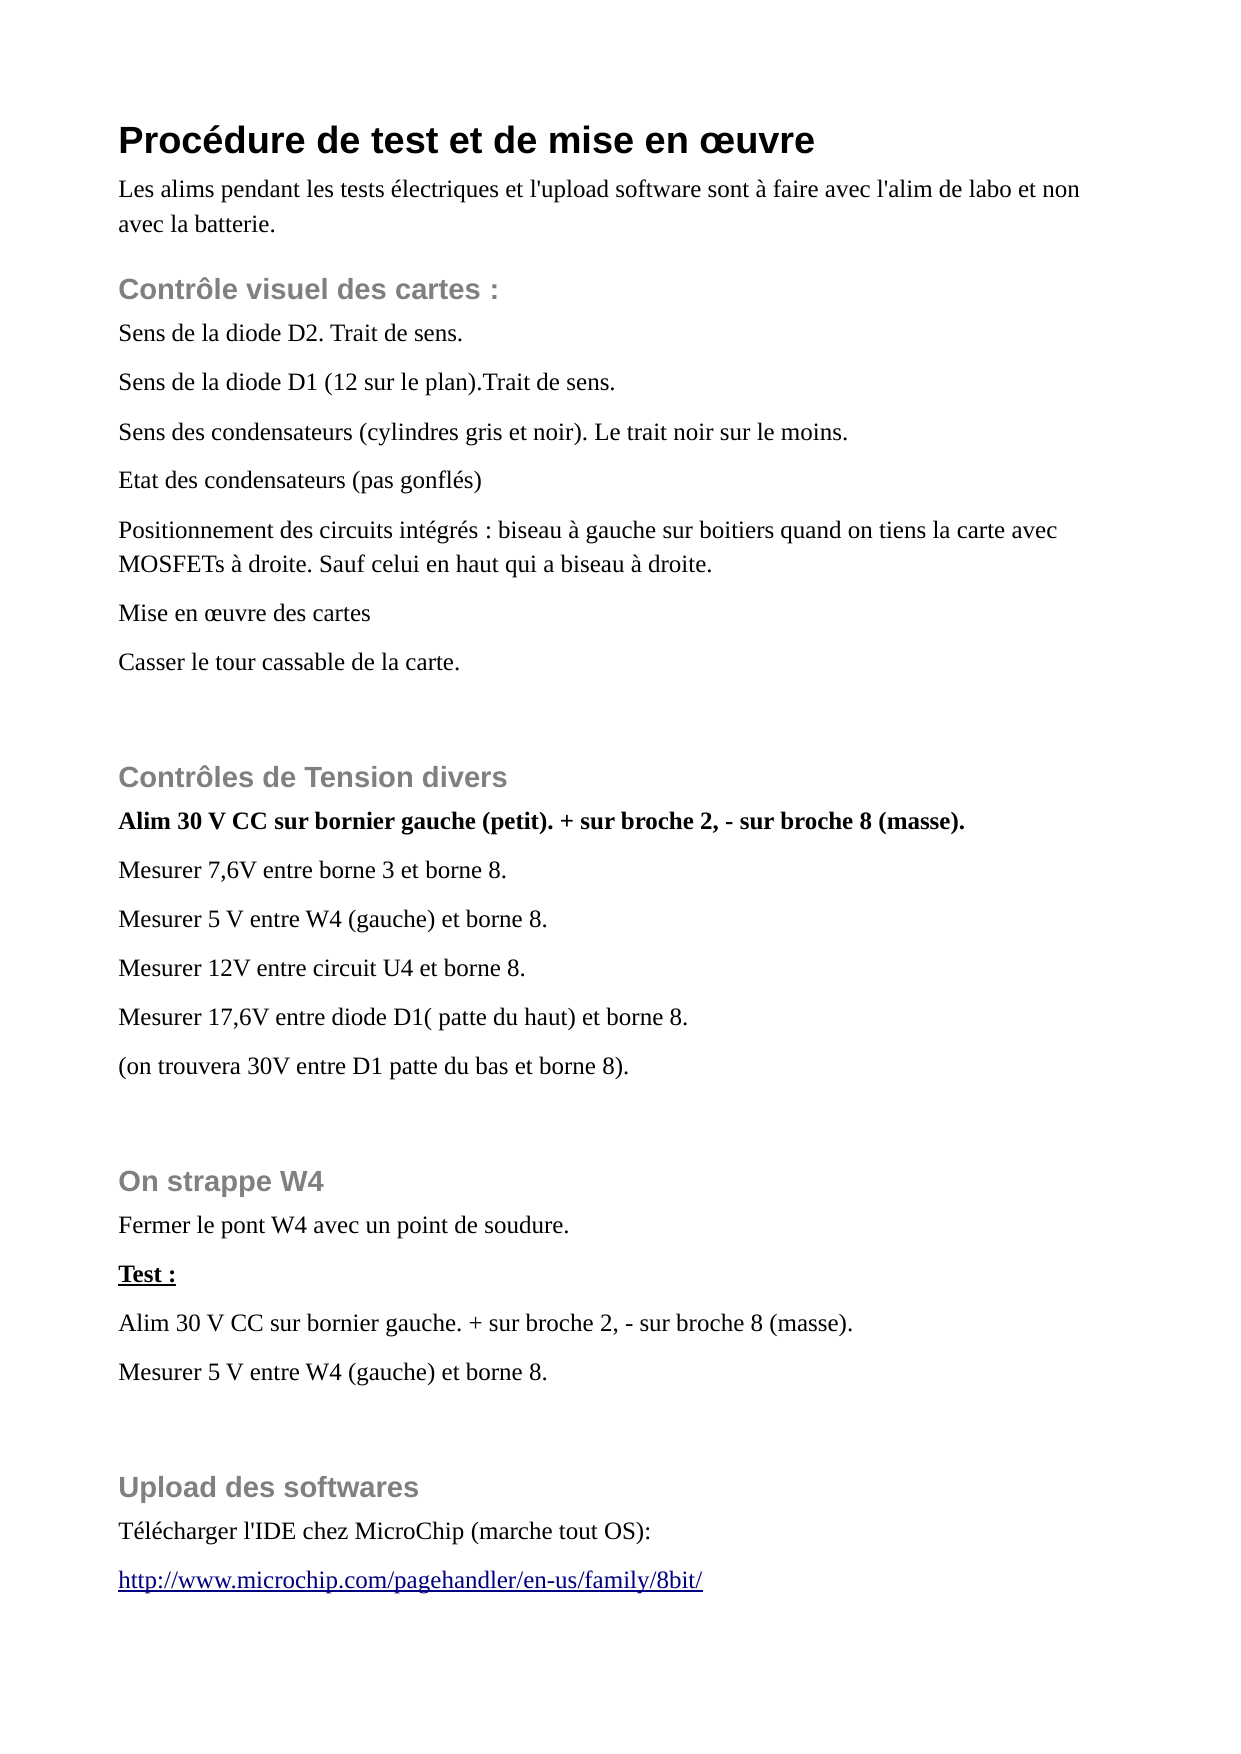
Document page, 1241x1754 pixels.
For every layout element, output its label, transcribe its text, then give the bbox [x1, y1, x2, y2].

text Test : [118, 1259, 1122, 1288]
text Sens de la diode D1 (12 sur le plan).Trait de sens. [118, 367, 1122, 396]
text Mesurer 5 V entre W4 (gauche) et borne 8. [118, 904, 1122, 933]
text Mesurer 5 V entre W4 (gauche) et borne 8. [118, 1357, 1122, 1386]
subtitle Contrôles de Tension divers [118, 760, 1122, 793]
text Mesurer 17,6V entre diode D1( patte du haut) et borne 8. [118, 1002, 1122, 1031]
text Fermer le pont W4 avec un point de soudure. [118, 1210, 1122, 1239]
subtitle Procédure de test et de mise en œuvre [118, 118, 1122, 162]
text Positionnement des circuits intégrés : biseau à gauche sur boitiers quand on tiens la carte avec MOSFETs à droite. Sauf celui en haut qui a biseau à droite. [118, 515, 1122, 578]
subtitle On strappe W4 [118, 1164, 1122, 1198]
text Casser le tour cassable de la carte. [118, 647, 1122, 676]
subtitle Contrôle visuel des cartes : [118, 272, 1122, 306]
text Sens des condensateurs (cylindres gris et noir). Le trait noir sur le moins. [118, 417, 1122, 445]
text (on trouvera 30V entre D1 patte du bas et borne 8). [118, 1051, 1122, 1080]
text Etat des condensateurs (pas gonflés) [118, 466, 1122, 494]
text Les alims pendant les tests électriques et l'upload software sont à faire avec l'alim de labo et non avec la batterie. [118, 174, 1122, 237]
text http://www.microchip.com/pagehandler/en-us/family/8bit/ [118, 1565, 1122, 1594]
text Alim 30 V CC sur bornier gauche. + sur broche 2, - sur broche 8 (masse). [118, 1308, 1122, 1337]
subtitle Upload des softwares [118, 1470, 1122, 1503]
text Sens de la diode D2. Trait de sens. [118, 318, 1122, 347]
text Alim 30 V CC sur bornier gauche (petit). + sur broche 2, - sur broche 8 (masse). [118, 806, 1122, 835]
text Mise en œuvre des cartes [118, 598, 1122, 627]
text Télécharger l'IDE chez MicroChip (marche tout OS): [118, 1516, 1122, 1545]
text Mesurer 12V entre circuit U4 et borne 8. [118, 953, 1122, 982]
text Mesurer 7,6V entre borne 3 et borne 8. [118, 855, 1122, 884]
